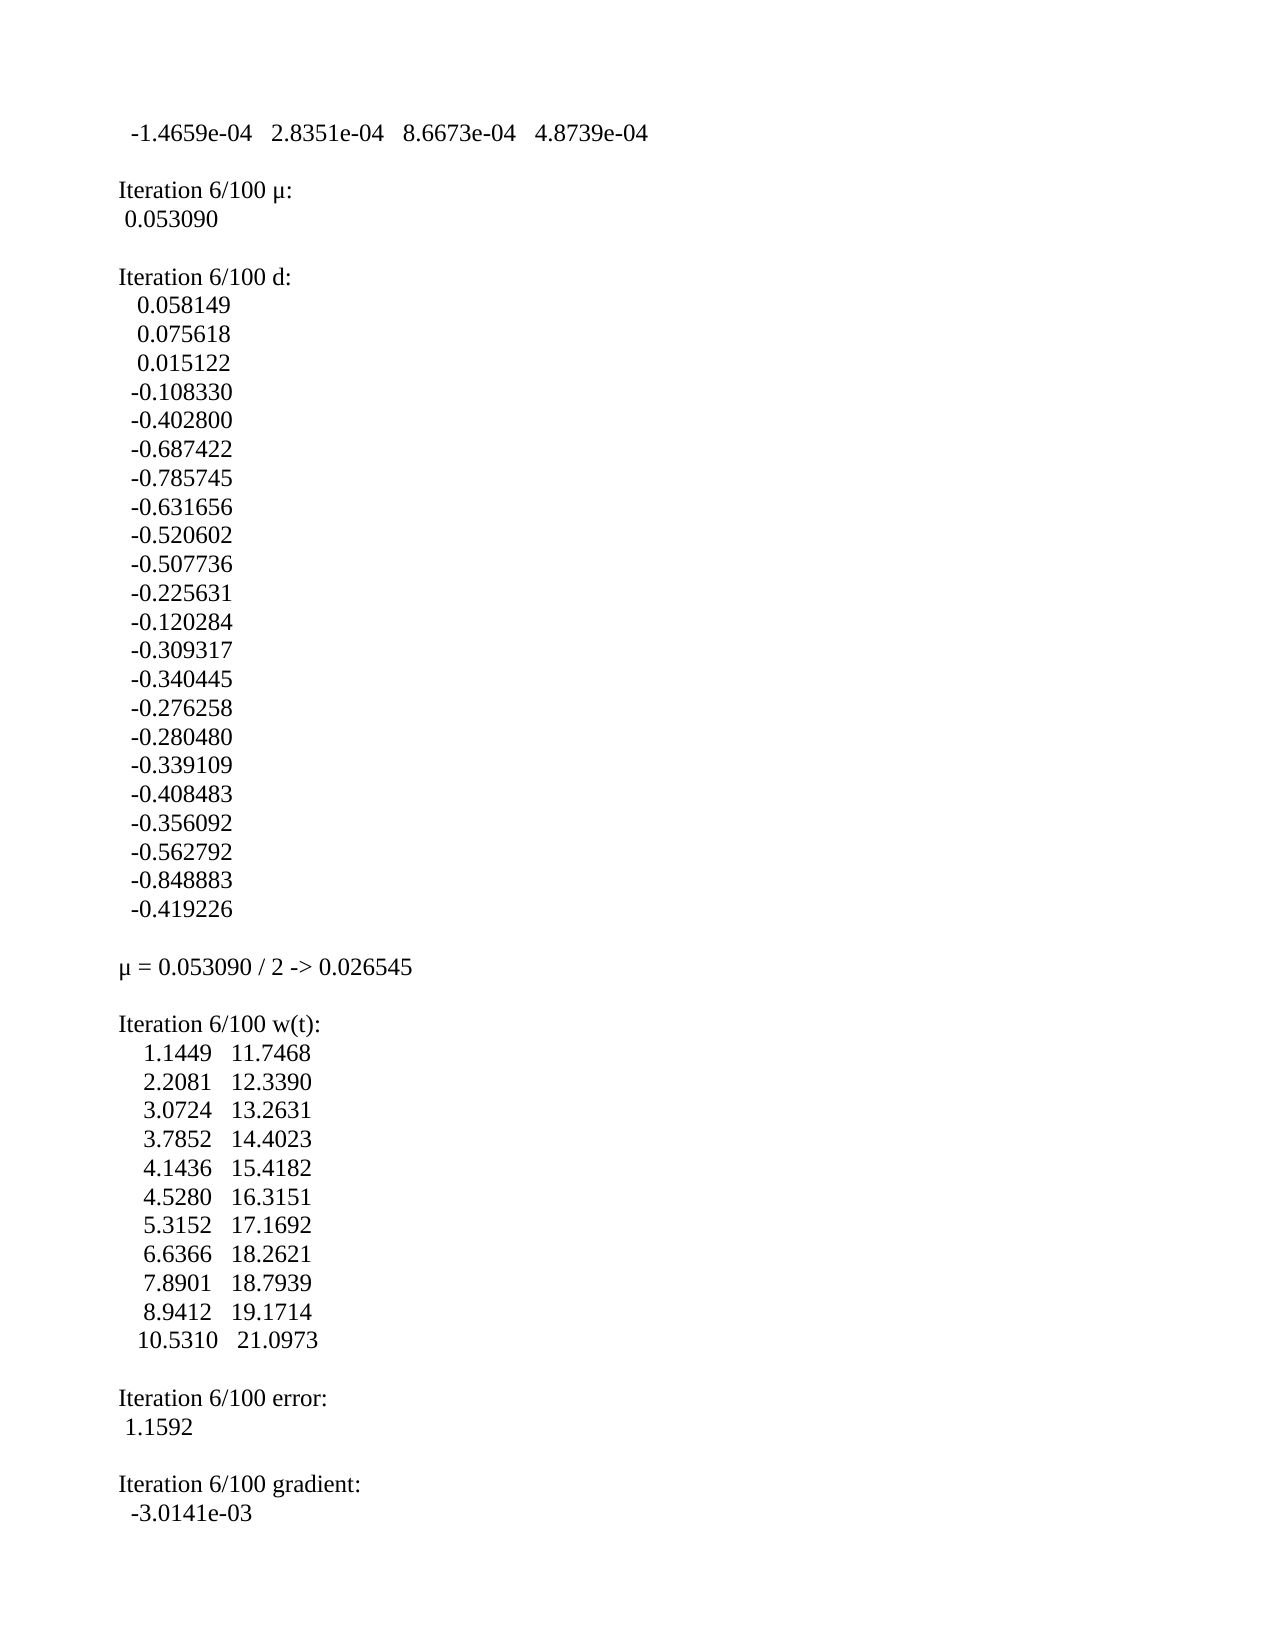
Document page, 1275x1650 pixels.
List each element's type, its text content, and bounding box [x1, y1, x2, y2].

text -0.309317 [118, 636, 1157, 664]
text 4.5280 16.3151 [118, 1182, 1157, 1211]
text -0.356092 [118, 808, 1157, 837]
text 8.9412 19.1714 [118, 1297, 1157, 1326]
text -0.785745 [118, 463, 1157, 492]
text -0.507736 [118, 549, 1157, 578]
text -0.520602 [118, 521, 1157, 549]
text 2.2081 12.3390 [118, 1067, 1157, 1096]
text -0.280480 [118, 722, 1157, 751]
text Iteration 6/100 w(t): [118, 1009, 1157, 1038]
text 3.0724 13.2631 [118, 1096, 1157, 1124]
text 5.3152 17.1692 [118, 1211, 1157, 1239]
text 10.5310 21.0973 [118, 1326, 1157, 1354]
text -0.631656 [118, 492, 1157, 521]
text 1.1592 [118, 1412, 1157, 1441]
text -0.120284 [118, 607, 1157, 636]
text 3.7852 14.4023 [118, 1124, 1157, 1153]
text 4.1436 15.4182 [118, 1153, 1157, 1182]
text Iteration 6/100 μ: [118, 176, 1157, 204]
text -0.276258 [118, 693, 1157, 722]
text -0.419226 [118, 894, 1157, 923]
text 1.1449 11.7468 [118, 1038, 1157, 1067]
text -0.340445 [118, 664, 1157, 693]
text 7.8901 18.7939 [118, 1268, 1157, 1297]
text 6.6366 18.2621 [118, 1239, 1157, 1268]
text -0.687422 [118, 434, 1157, 463]
text -0.402800 [118, 406, 1157, 434]
text -0.225631 [118, 578, 1157, 607]
text Iteration 6/100 gradient: [118, 1469, 1157, 1498]
text Iteration 6/100 error: [118, 1383, 1157, 1412]
text -0.408483 [118, 779, 1157, 808]
text 0.015122 [118, 348, 1157, 377]
text -0.848883 [118, 866, 1157, 894]
text Iteration 6/100 d: [118, 262, 1157, 291]
text -0.108330 [118, 377, 1157, 406]
text -0.339109 [118, 751, 1157, 779]
text μ = 0.053090 / 2 -> 0.026545 [118, 952, 1157, 981]
text 0.075618 [118, 319, 1157, 348]
text 0.053090 [118, 204, 1157, 233]
text 0.058149 [118, 291, 1157, 319]
text -0.562792 [118, 837, 1157, 866]
text -3.0141e-03 [118, 1498, 1157, 1527]
text -1.4659e-04 2.8351e-04 8.6673e-04 4.8739e-04 [118, 118, 1157, 147]
